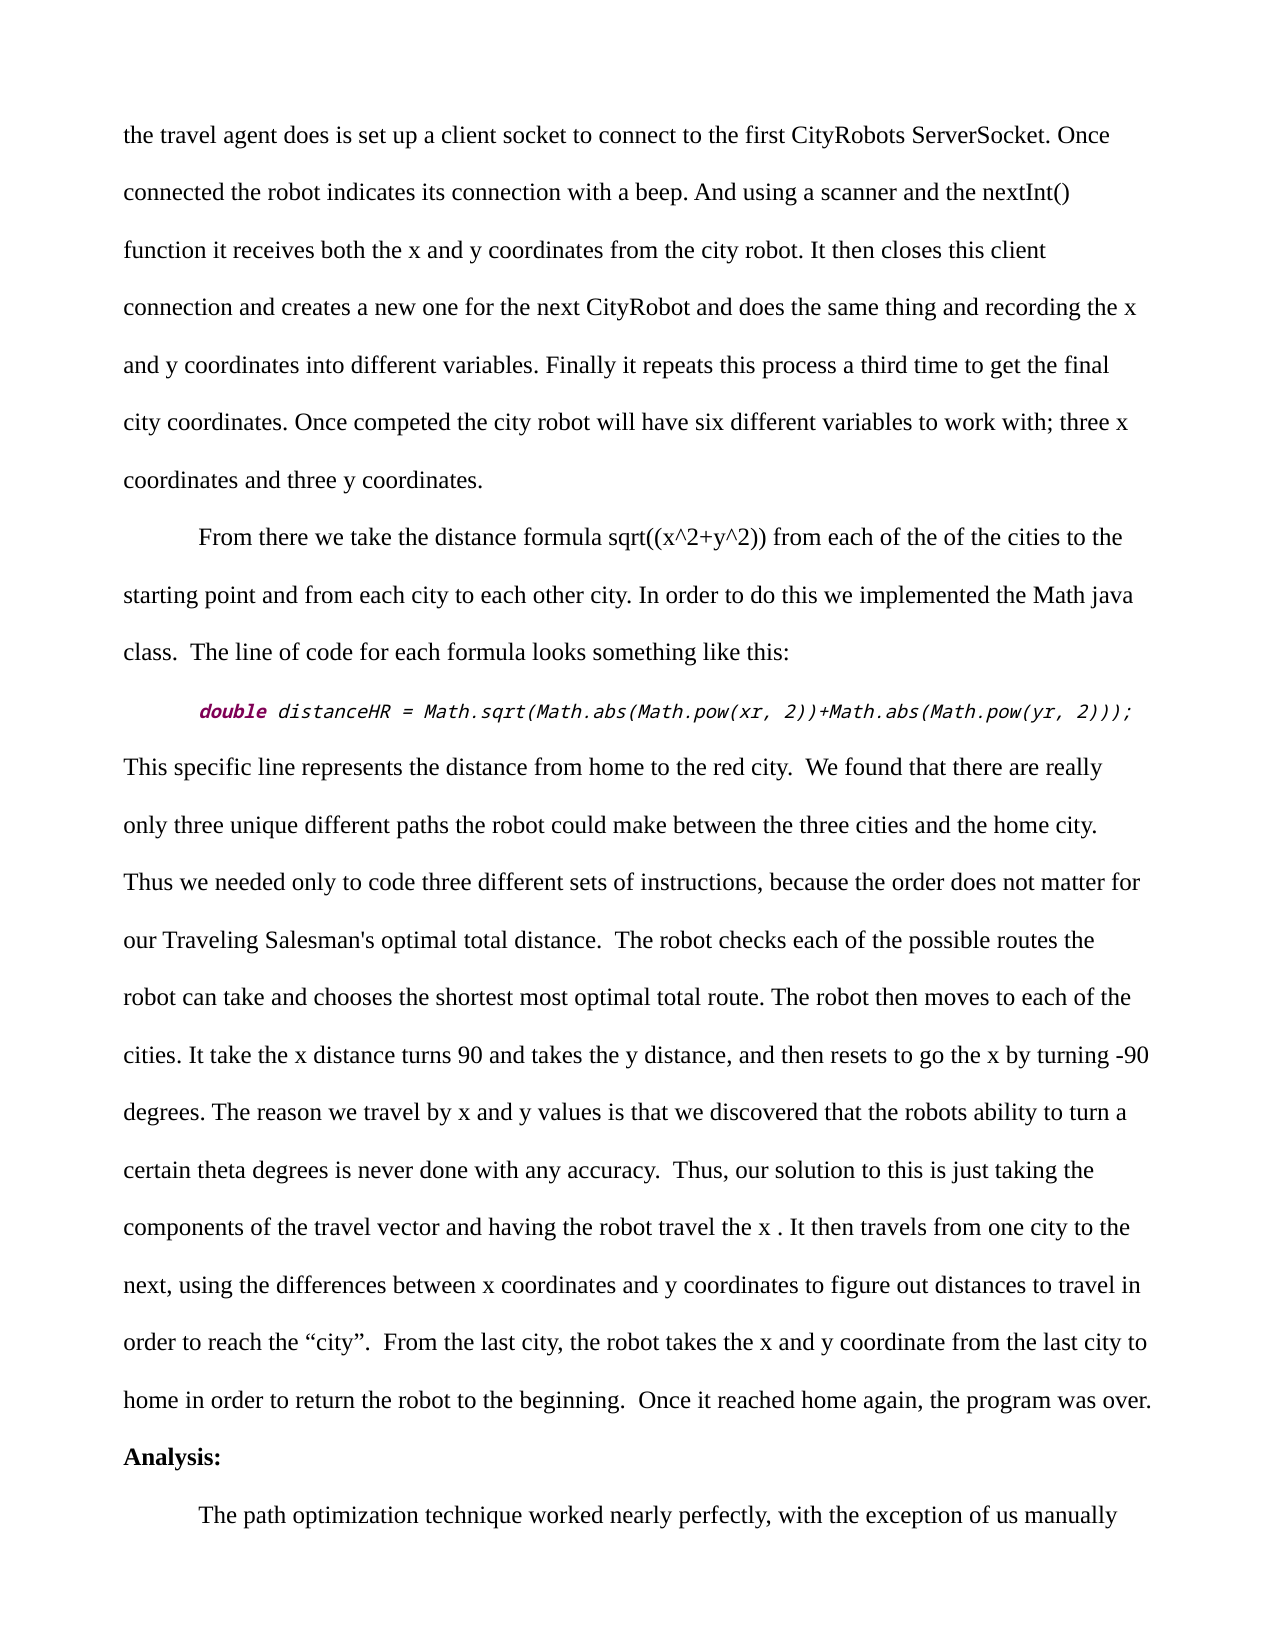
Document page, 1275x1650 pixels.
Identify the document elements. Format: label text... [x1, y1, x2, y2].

text Analysis: [123, 1442, 1152, 1471]
text double distanceHR = Math.sqrt(Math.abs(Math.pow(xr, 2))+Math.abs(Math.pow(yr, 2))); [123, 695, 1152, 724]
text This specific line represents the distance from home to the red city. We found that there are really only three unique different paths the robot could make between the three cities and the home city. Thus we needed only to code three different sets of instructions, because the order does not matter for our Traveling Salesman's optimal total distance. The robot checks each of the possible routes the robot can take and chooses the shortest most optimal total route. The robot then moves to each of the cities. It take the x distance turns 90 and takes the y distance, and then resets to go the x by turning -90 degrees. The reason we travel by x and y values is that we discovered that the robots ability to turn a certain theta degrees is never done with any accuracy. Thus, our solution to this is just taking the components of the travel vector and having the robot travel the x . It then travels from one city to the next, using the differences between x coordinates and y coordinates to figure out distances to travel in order to reach the “city”. From the last city, the robot takes the x and y coordinate from the last city to home in order to return the robot to the beginning. Once it reached home again, the program was over. [123, 752, 1152, 1414]
text From there we take the distance formula sqrt((x^2+y^2)) from each of the of the cities to the starting point and from each city to each other city. In order to do this we implemented the Math java class. The line of code for each formula looks something like this: [123, 522, 1152, 666]
text the travel agent does is set up a client socket to connect to the first CityRobots ServerSocket. Once connected the robot indicates its connection with a beep. And using a scanner and the nextInt() function it receives both the x and y coordinates from the city robot. It then closes this client connection and creates a new one for the next CityRobot and does the same thing and recording the x and y coordinates into different variables. Finally it repeats this process a third time to get the final city coordinates. Once competed the city robot will have six different variables to work with; three x coordinates and three y coordinates. [123, 120, 1152, 494]
text The path optimization technique worked nearly perfectly, with the exception of us manually [123, 1500, 1152, 1529]
